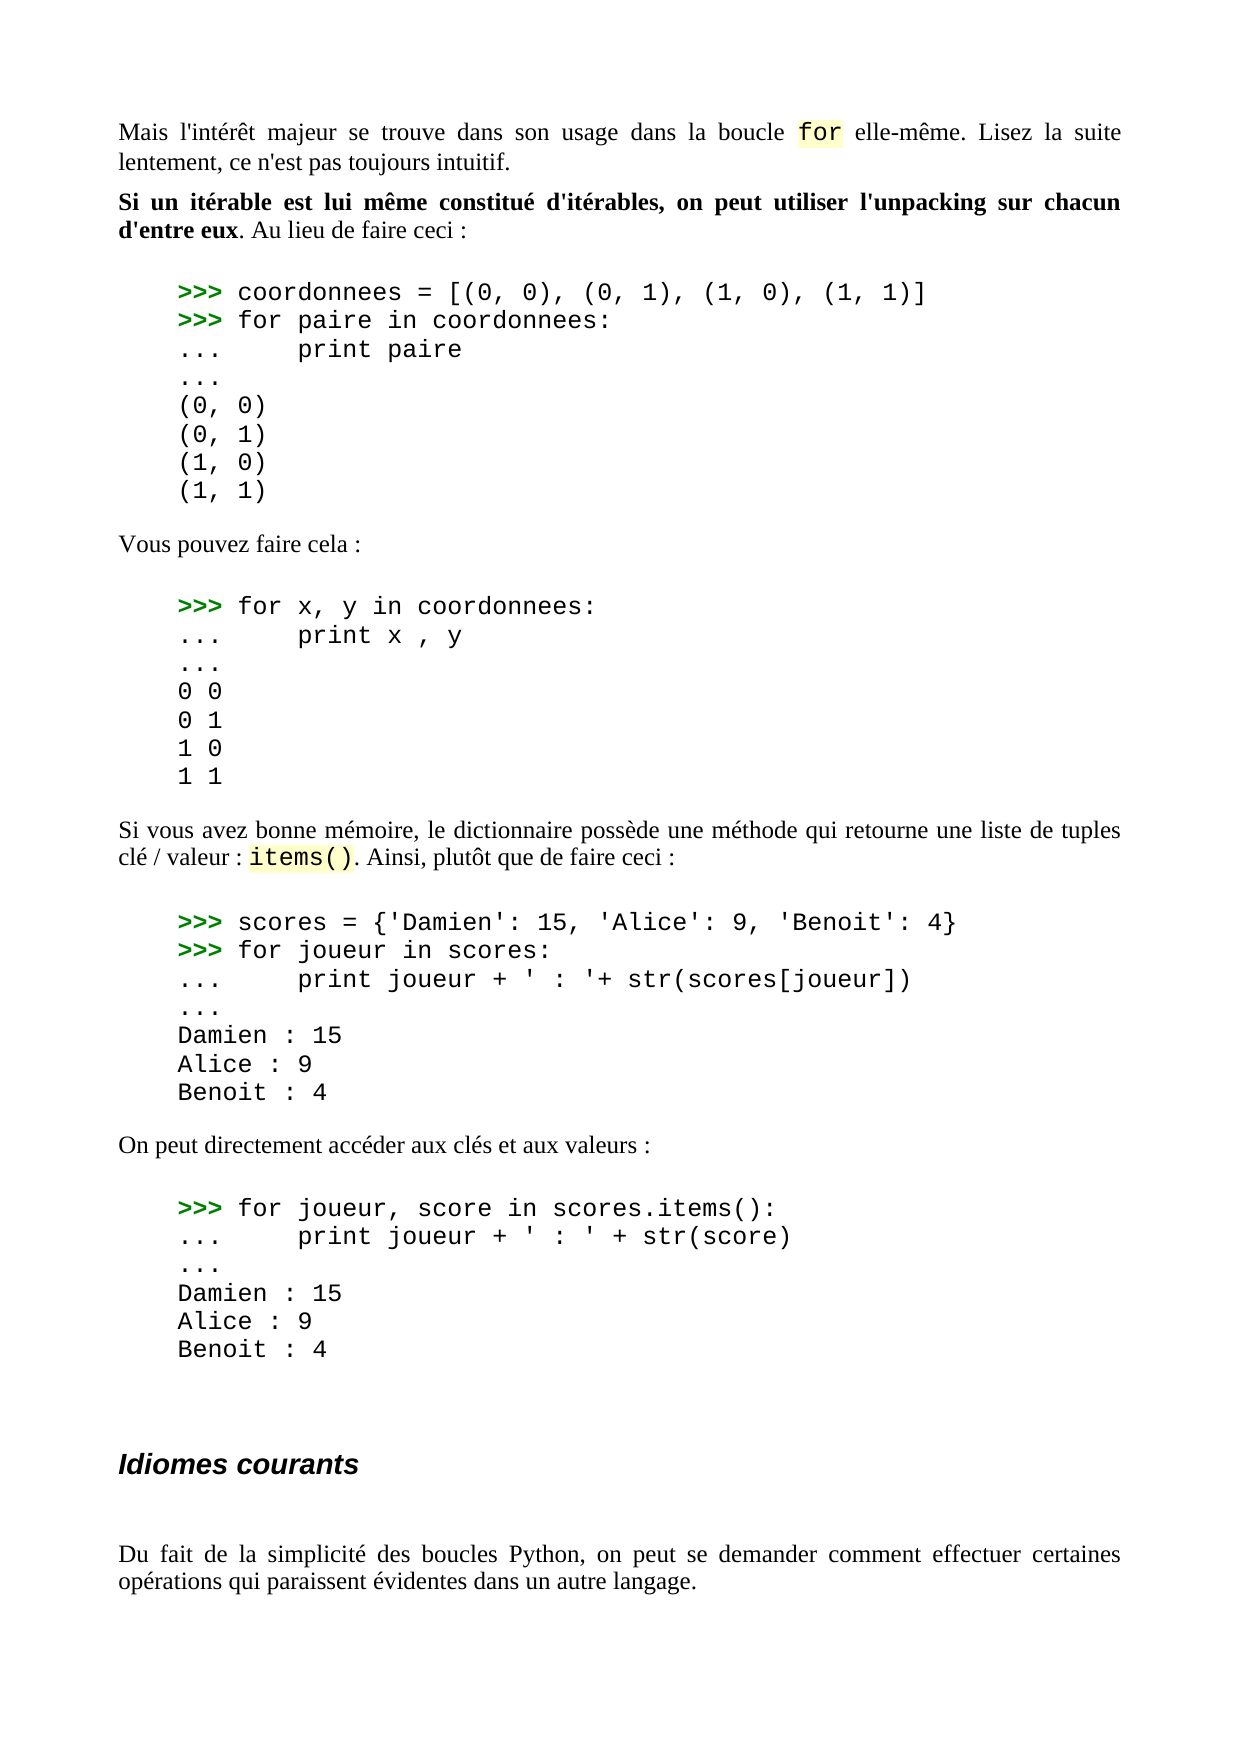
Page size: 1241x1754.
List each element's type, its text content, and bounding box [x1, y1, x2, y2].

text >>> for joueur, score in scores.items(): ... print joueur + ' : ' + str(score) ... Damien : 15 Alice : 9 Benoit : 4 [177, 1195, 1122, 1365]
text >>> coordonnees = [(0, 0), (0, 1), (1, 0), (1, 1)] >>> for paire in coordonnees: ... print paire ... (0, 0) (0, 1) (1, 0) (1, 1) [177, 280, 1122, 506]
text On peut directement accéder aux clés et aux valeurs : [118, 1131, 1122, 1159]
text Vous pouvez faire cela : [118, 530, 1122, 558]
text Du fait de la simplicité des boucles Python, on peut se demander comment effectuer certaines opérations qui paraissent évidentes dans un autre langage. [118, 1540, 1122, 1595]
text Si vous avez bonne mémoire, le dictionnaire possède une méthode qui retourne une liste de tuples clé / valeur : items(). Ainsi, plutôt que de faire ceci : [118, 816, 1122, 873]
text Si un itérable est lui même constitué d'itérables, on peut utiliser l'unpacking sur chacun d'entre eux. Au lieu de faire ceci : [118, 188, 1122, 243]
text >>> for x, y in coordonnees: ... print x , y ... 0 0 0 1 1 0 1 1 [177, 594, 1122, 792]
text >>> scores = {'Damien': 15, 'Alice': 9, 'Benoit': 4} >>> for joueur in scores: ... print joueur + ' : '+ str(scores[joueur]) ... Damien : 15 Alice : 9 Benoit : 4 [177, 909, 1122, 1108]
subtitle Idiomes courants [118, 1448, 1122, 1481]
text Mais l'intérêt majeur se trouve dans son usage dans la boucle for elle-même. Lisez la suite lentement, ce n'est pas toujours intuitif. [118, 118, 1122, 176]
